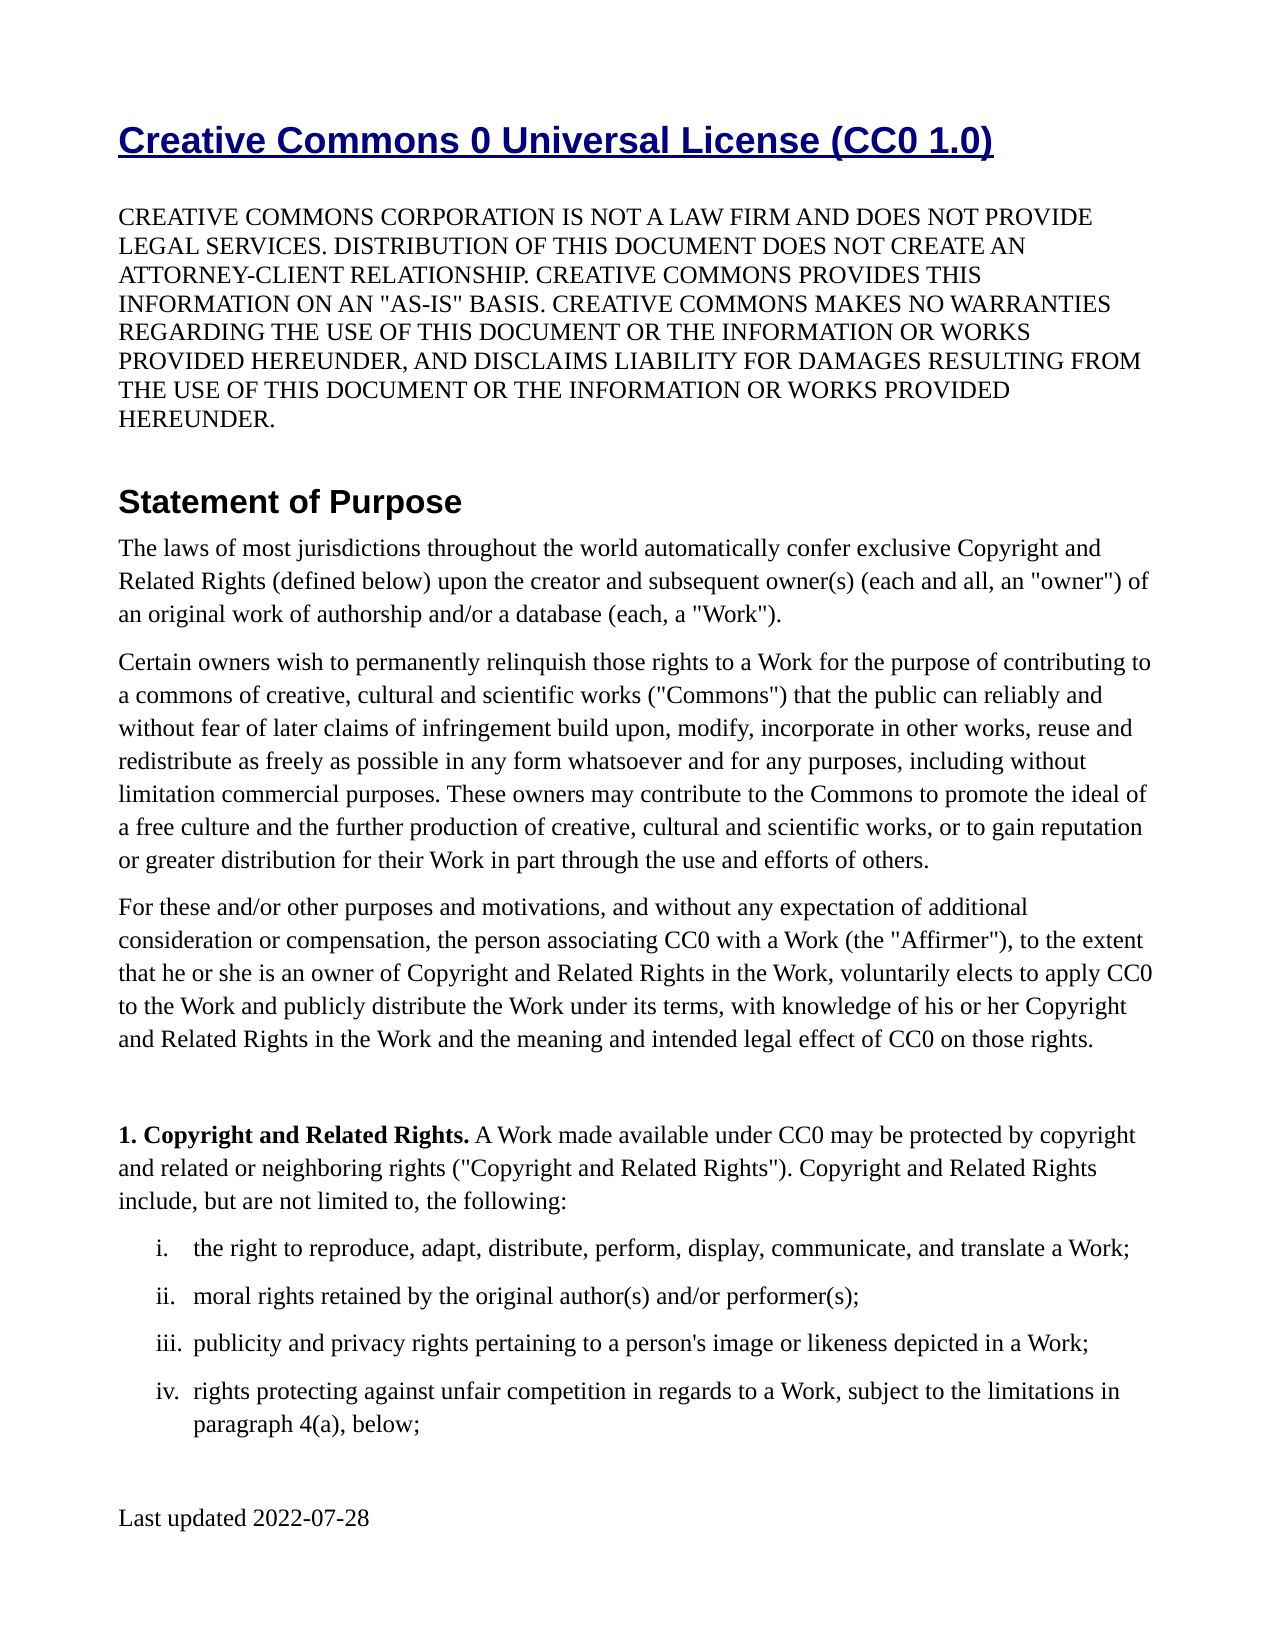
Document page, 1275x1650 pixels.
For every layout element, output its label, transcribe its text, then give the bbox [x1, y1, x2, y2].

list publicity and privacy rights pertaining to a person's image or likeness depicted in a Work; [156, 1328, 1157, 1357]
text For these and/or other purposes and motivations, and without any expectation of additional consideration or compensation, the person associating CC0 with a Work (the "Affirmer"), to the extent that he or she is an owner of Copyright and Related Rights in the Work, voluntarily elects to apply CC0 to the Work and publicly distribute the Work under its terms, with knowledge of his or her Copyright and Related Rights in the Work and the meaning and intended legal effect of CC0 on those rights. [118, 892, 1157, 1053]
subtitle Creative Commons 0 Universal License (CC0 1.0) [118, 118, 1157, 161]
subtitle Statement of Purpose [118, 482, 1157, 521]
list rights protecting against unfair competition in regards to a Work, subject to the limitations in paragraph 4(a), below; [156, 1376, 1157, 1438]
list moral rights retained by the original author(s) and/or performer(s); [156, 1281, 1157, 1310]
text CREATIVE COMMONS CORPORATION IS NOT A LAW FIRM AND DOES NOT PROVIDE LEGAL SERVICES. DISTRIBUTION OF THIS DOCUMENT DOES NOT CREATE AN ATTORNEY-CLIENT RELATIONSHIP. CREATIVE COMMONS PROVIDES THIS INFORMATION ON AN "AS-IS" BASIS. CREATIVE COMMONS MAKES NO WARRANTIES REGARDING THE USE OF THIS DOCUMENT OR THE INFORMATION OR WORKS PROVIDED HEREUNDER, AND DISCLAIMS LIABILITY FOR DAMAGES RESULTING FROM THE USE OF THIS DOCUMENT OR THE INFORMATION OR WORKS PROVIDED HEREUNDER. [118, 202, 1157, 432]
text The laws of most jurisdictions throughout the world automatically confer exclusive Copyright and Related Rights (defined below) upon the creator and subsequent owner(s) (each and all, an "owner") of an original work of authorship and/or a database (each, a "Work"). [118, 533, 1157, 628]
text 1. Copyright and Related Rights. A Work made available under CC0 may be protected by copyright and related or neighboring rights ("Copyright and Related Rights"). Copyright and Related Rights include, but are not limited to, the following: [118, 1120, 1157, 1214]
list the right to reproduce, adapt, distribute, perform, display, communicate, and translate a Work; [156, 1233, 1157, 1262]
text Certain owners wish to permanently relinquish those rights to a Work for the purpose of contributing to a commons of creative, cultural and scientific works ("Commons") that the public can reliably and without fear of later claims of infringement build upon, modify, incorporate in other works, reuse and redistribute as freely as possible in any form whatsoever and for any purposes, including without limitation commercial purposes. These owners may contribute to the Commons to promote the ideal of a free culture and the further production of creative, cultural and scientific works, or to gain reputation or greater distribution for their Work in part through the use and efforts of others. [118, 647, 1157, 873]
